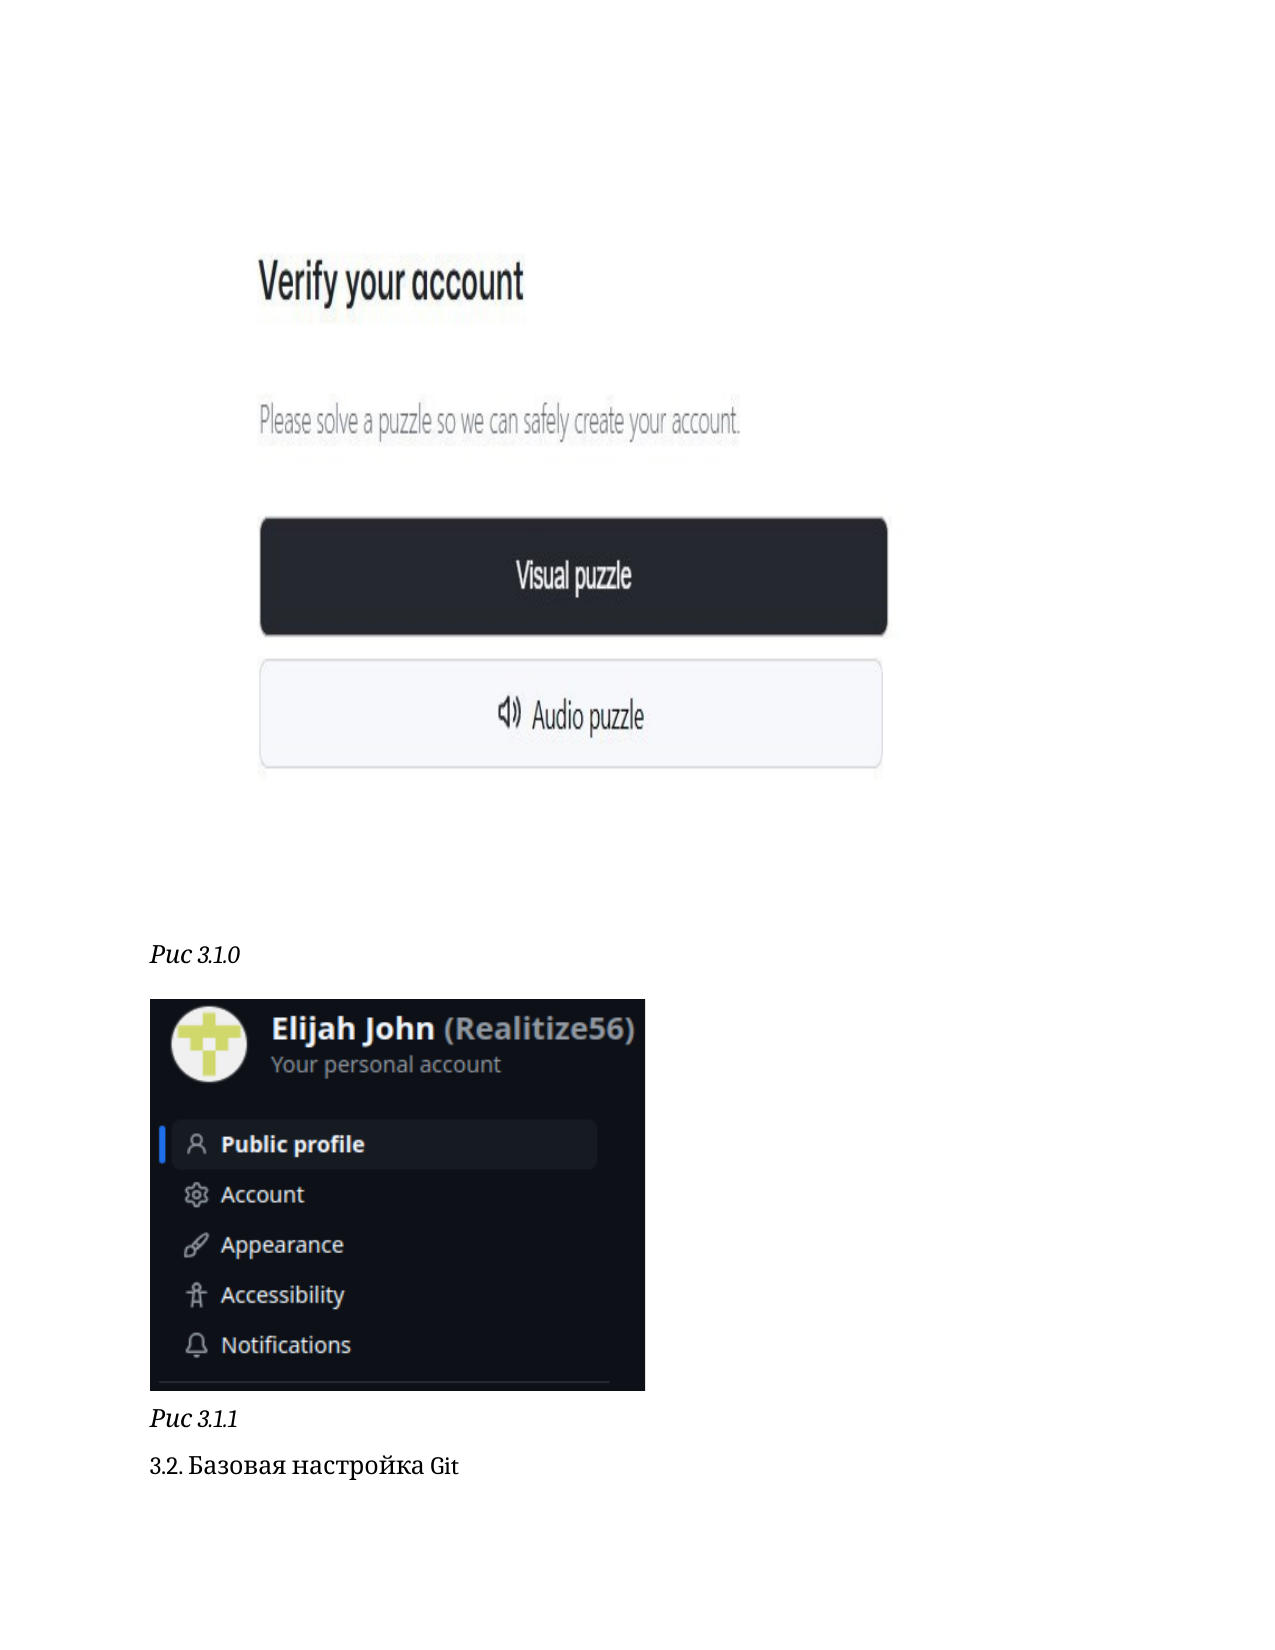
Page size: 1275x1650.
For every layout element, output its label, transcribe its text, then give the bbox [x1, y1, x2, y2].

subtitle Рис 3.1.1 [149, 1405, 1125, 1434]
text 3.2. Базовая настройка Git [149, 1452, 1125, 1481]
subtitle Рис 3.1.0 [149, 941, 1125, 970]
